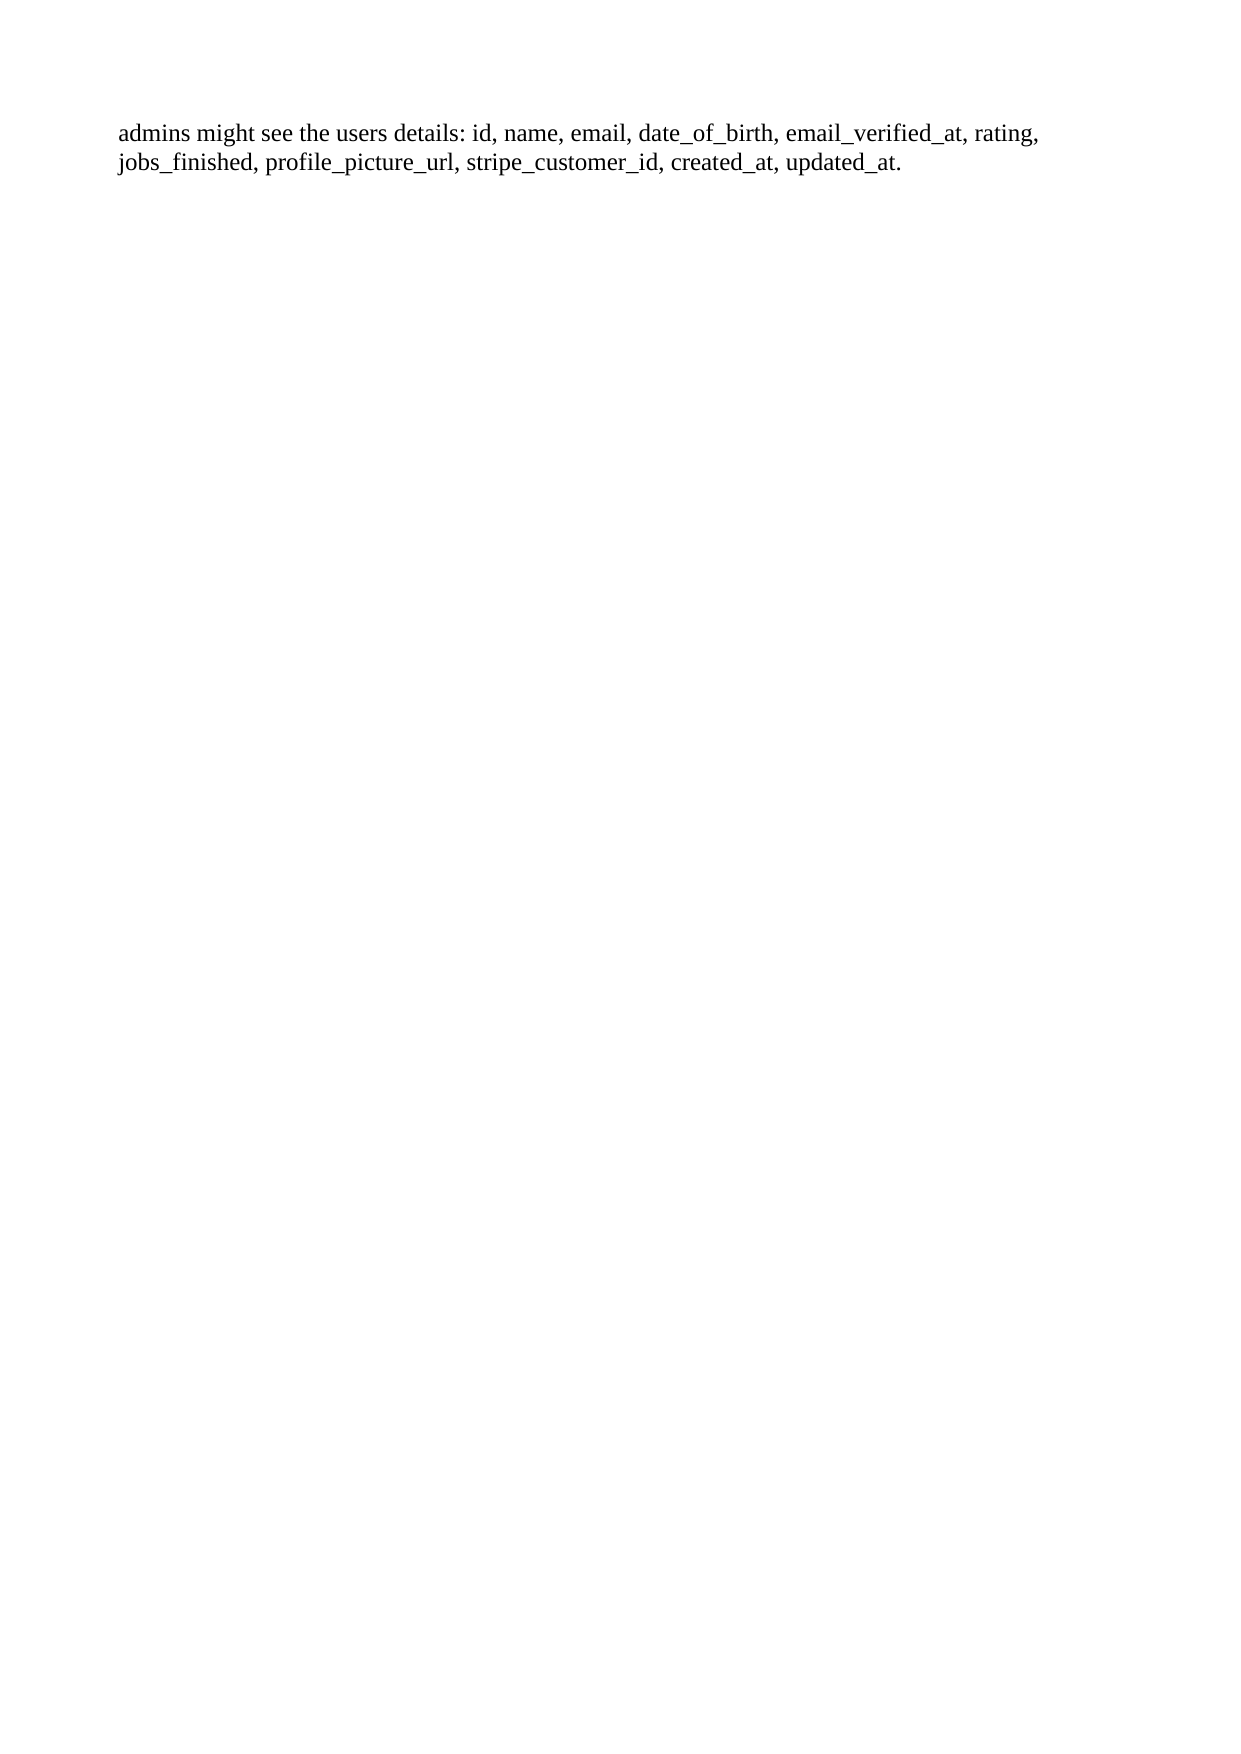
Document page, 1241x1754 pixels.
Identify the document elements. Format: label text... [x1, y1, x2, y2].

text admins might see the users details: id, name, email, date_of_birth, email_verified_at, rating, jobs_finished, profile_picture_url, stripe_customer_id, created_at, updated_at. [118, 118, 1122, 176]
